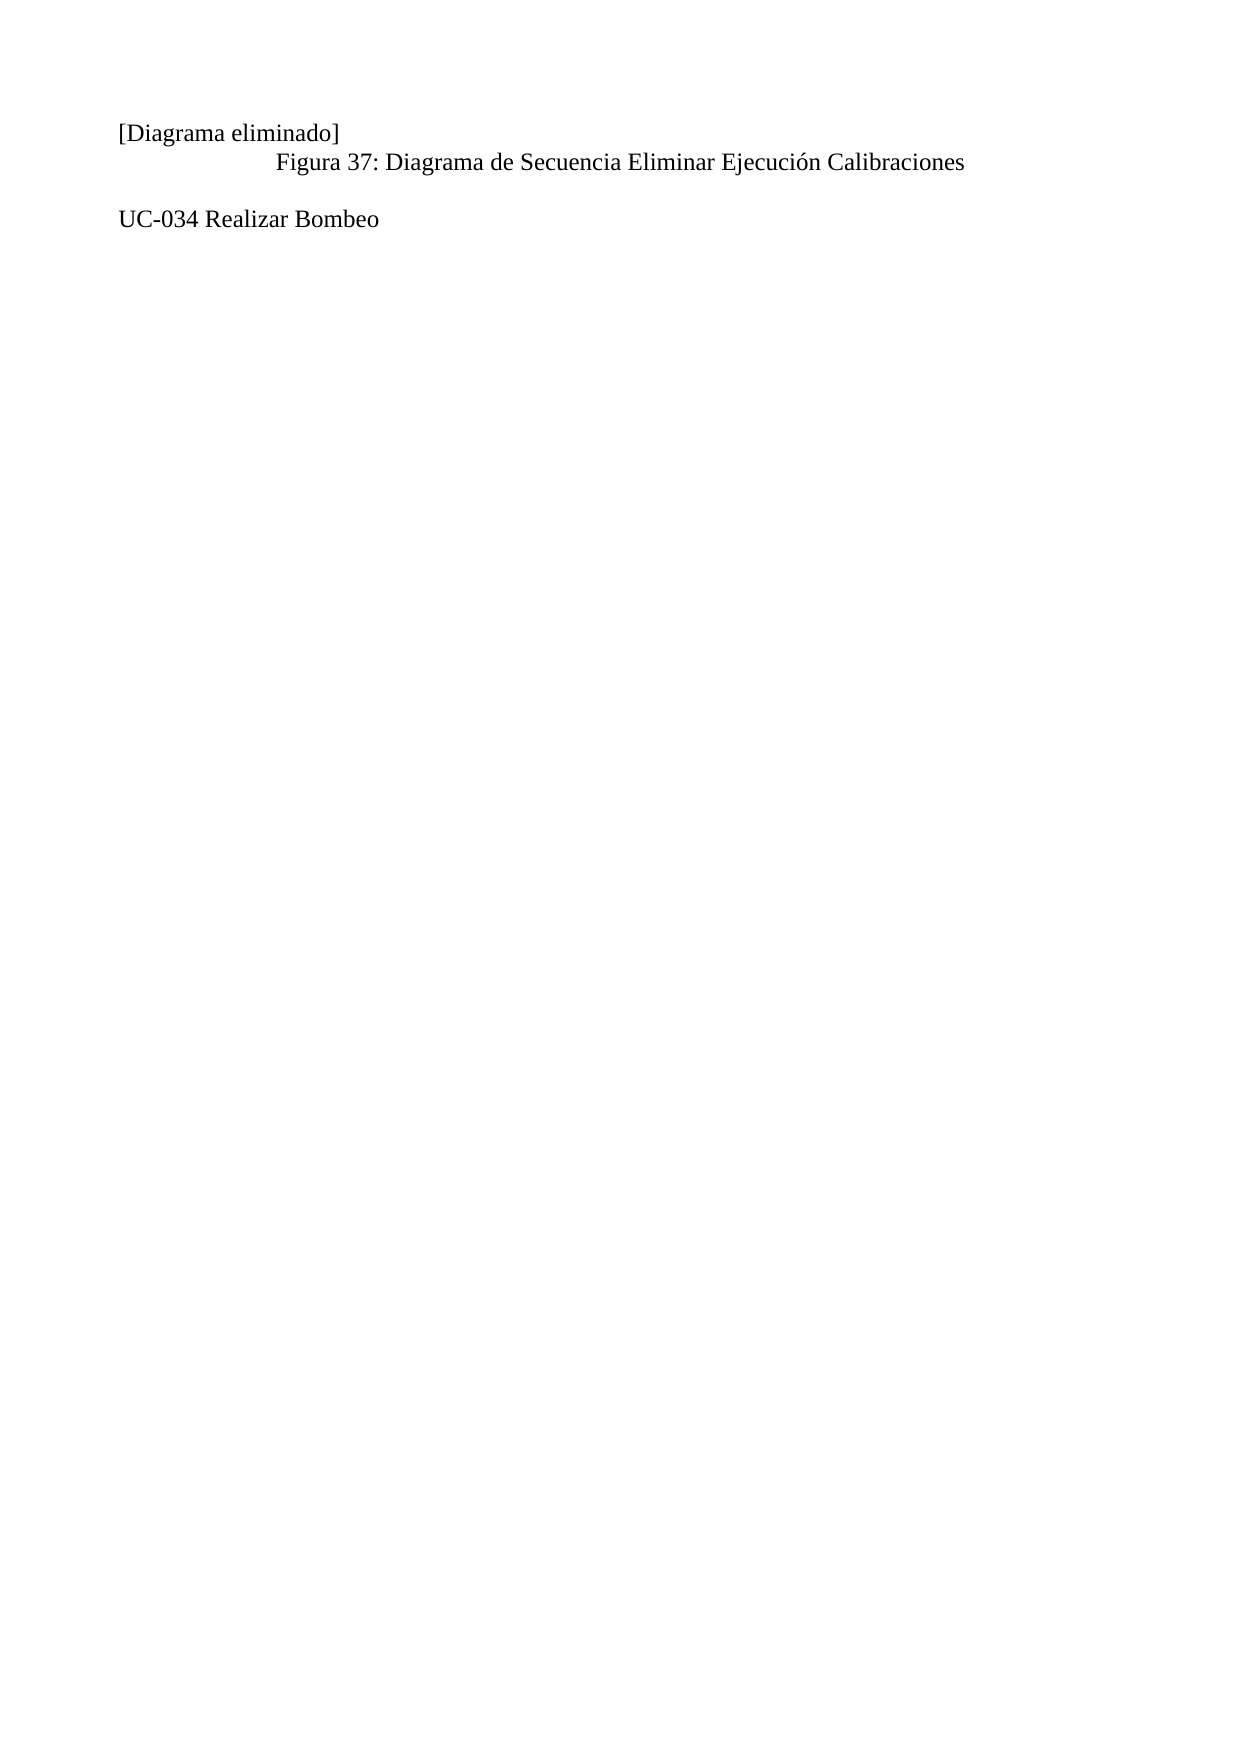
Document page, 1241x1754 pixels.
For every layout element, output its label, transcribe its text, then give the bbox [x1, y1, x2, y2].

text Figura 37: Diagrama de Secuencia Eliminar Ejecución Calibraciones [118, 147, 1122, 176]
text [Diagrama eliminado] [118, 118, 1122, 147]
text UC-034 Realizar Bombeo [118, 204, 1122, 233]
